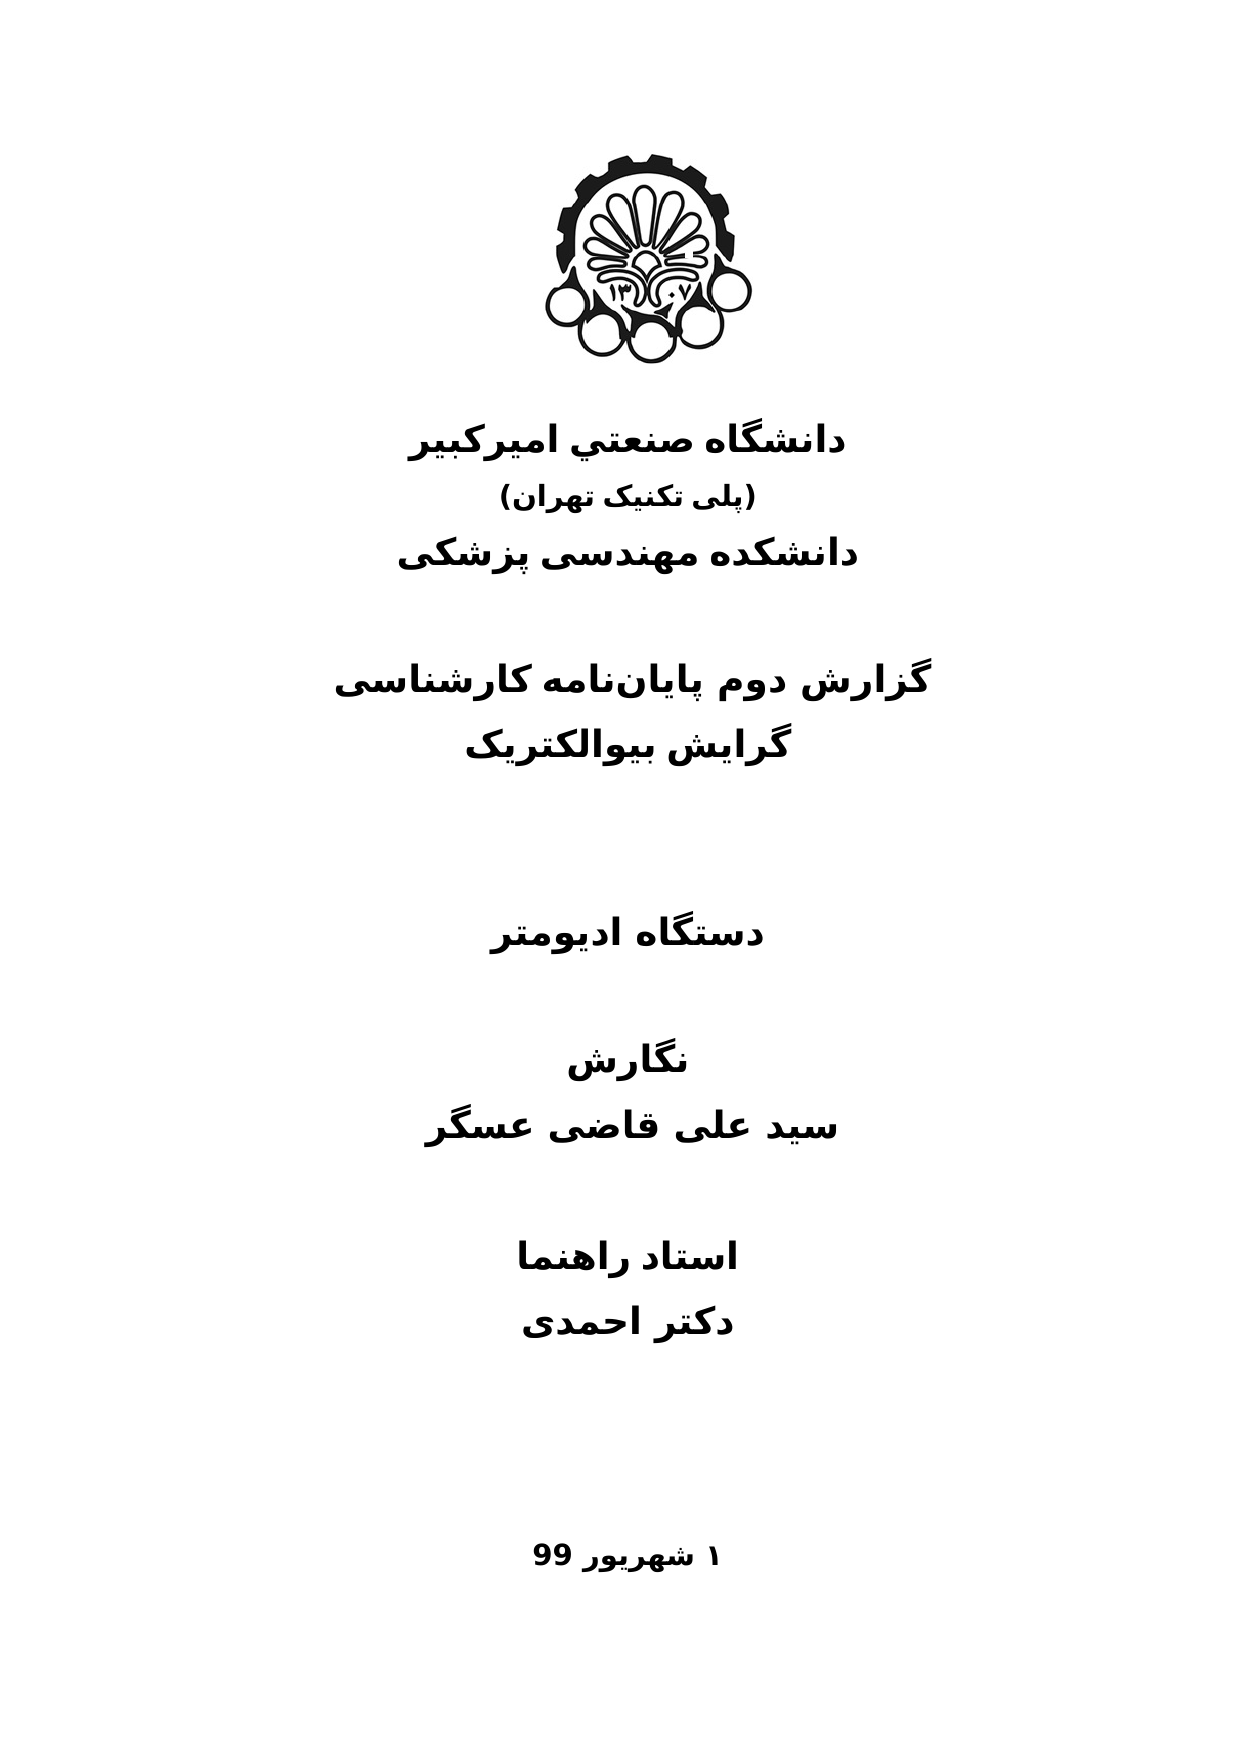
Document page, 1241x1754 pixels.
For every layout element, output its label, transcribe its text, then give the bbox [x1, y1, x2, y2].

picture [542, 150, 754, 364]
subtitle دانشگاه صنعتي امیرکبیر (پلی تکنیک تهران) [150, 418, 1106, 513]
subtitle ۱ شهریور 99 [150, 1488, 1106, 1573]
subtitle دکتر احمدی [150, 1300, 1106, 1343]
subtitle سید علی قاضی عسگر [150, 1103, 1106, 1147]
subtitle استاد راهنما [150, 1234, 1106, 1278]
subtitle دانشكده مهندسی پزشکی [150, 530, 1106, 574]
subtitle گرایش بیوالکتریک [150, 723, 1106, 767]
subtitle گزارش دوم پایان‌نامه کارشناسی [150, 657, 1106, 701]
subtitle دستگاه ادیومتر [150, 911, 1106, 954]
subtitle نگارش [150, 1038, 1106, 1081]
